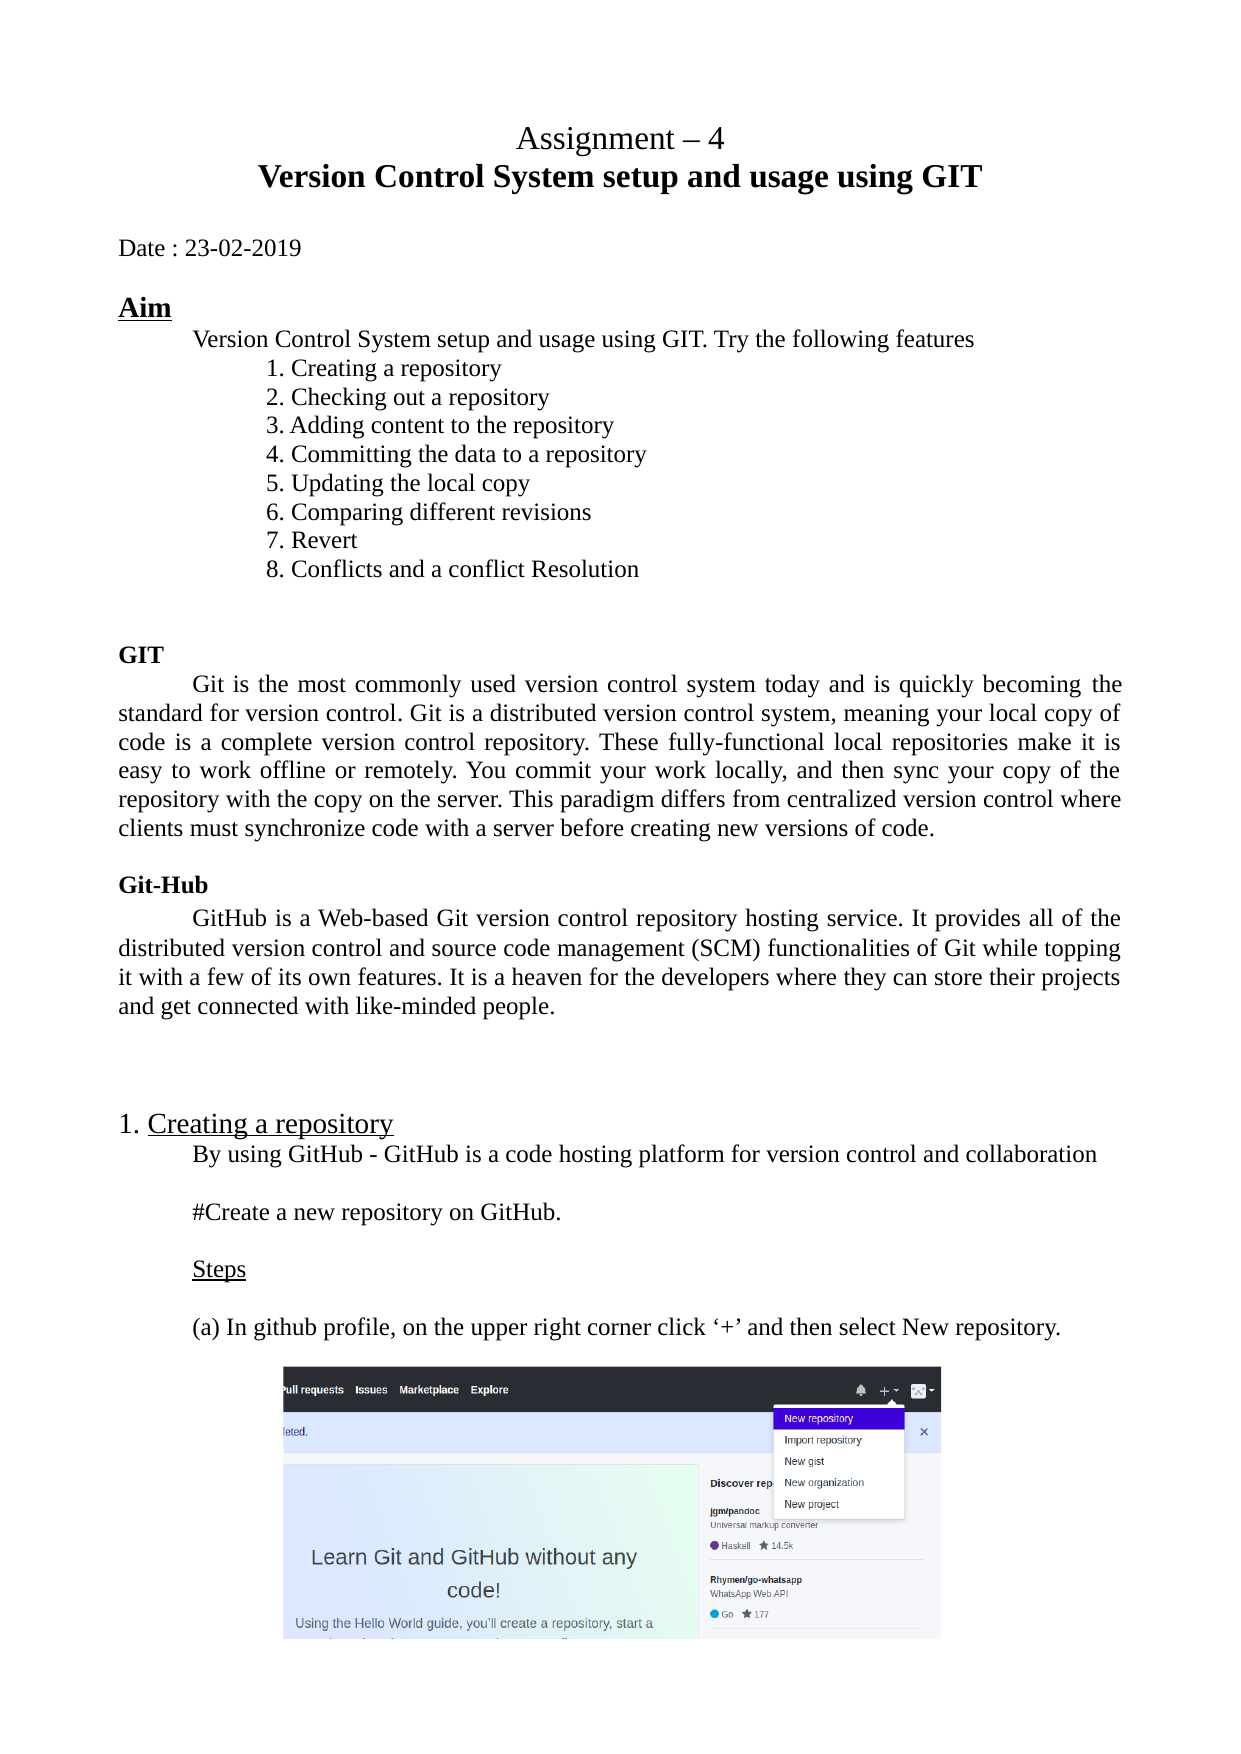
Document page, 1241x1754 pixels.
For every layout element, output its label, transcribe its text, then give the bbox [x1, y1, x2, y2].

text 1. Creating a repository 2. Checking out a repository 3. Adding content to the repository 4. Committing the data to a repository 5. Updating the local copy 6. Comparing different revisions 7. Revert 8. Conflicts and a conflict Resolution [118, 353, 1122, 583]
text Assignment – 4 [118, 118, 1122, 156]
text Version Control System setup and usage using GIT [118, 156, 1122, 195]
text Git is the most commonly used version control system today and is quickly becoming the standard for version control. Git is a distributed version control system, meaning your local copy of code is a complete version control repository. These fully-functional local repositories make it is easy to work offline or remotely. You commit your work locally, and then sync your copy of the repository with the copy on the server. This paradigm differs from centralized version control where clients must synchronize code with a server before creating new versions of code. [118, 669, 1122, 842]
text (a) In github profile, on the upper right corner click ‘+’ and then select New repository. [118, 1312, 1122, 1341]
text #Create a new repository on GitHub. [118, 1197, 1122, 1226]
text 1. Creating a repository [118, 1106, 1122, 1139]
text GIT [118, 640, 1122, 669]
text Date : 23-02-2019 [118, 233, 1122, 262]
text Version Control System setup and usage using GIT. Try the following features [118, 324, 1122, 353]
picture [283, 1365, 942, 1639]
text Git-Hub [118, 870, 1122, 899]
text Steps [118, 1254, 1122, 1283]
text By using GitHub - GitHub is a code hosting platform for version control and collaboration [118, 1139, 1122, 1168]
text GitHub is a Web-based Git version control repository hosting service. It provides all of the distributed version control and source code management (SCM) functionalities of Git while topping it with a few of its own features. It is a heaven for the developers where they can store their projects and get connected with like-minded people. [118, 899, 1122, 1019]
text Aim [118, 291, 1122, 324]
